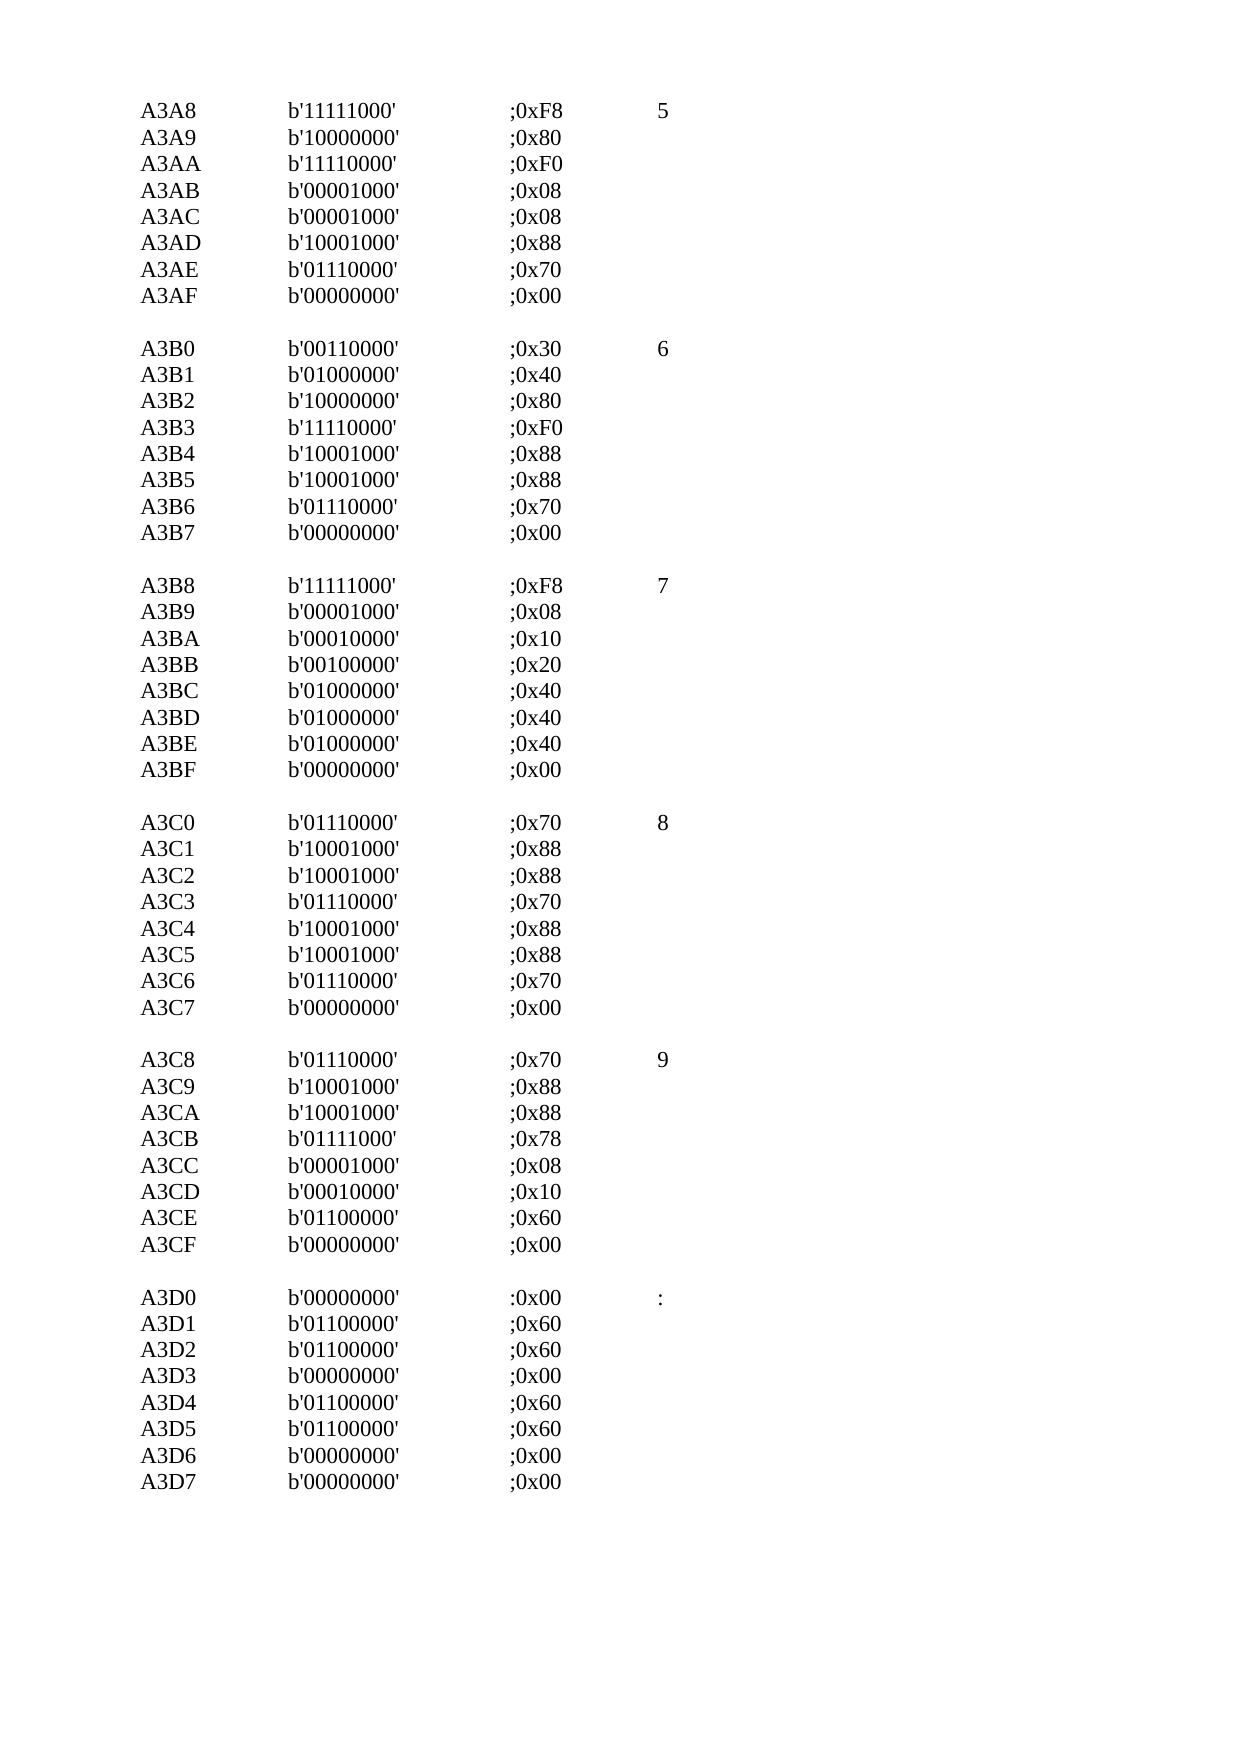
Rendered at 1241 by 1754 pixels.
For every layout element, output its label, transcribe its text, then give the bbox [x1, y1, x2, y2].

text A3C4 b'10001000' ;0x88 [66, 914, 1172, 941]
text A3CE b'01100000' ;0x60 [66, 1204, 1172, 1231]
text A3B4 b'10001000' ;0x88 [66, 440, 1172, 467]
text A3B3 b'11110000' ;0xF0 [66, 414, 1172, 440]
text A3C8 b'01110000' ;0x70 9 [66, 1046, 1172, 1073]
text A3C0 b'01110000' ;0x70 8 [66, 809, 1172, 836]
text A3B6 b'01110000' ;0x70 [66, 493, 1172, 519]
text A3BB b'00100000' ;0x20 [66, 651, 1172, 677]
text A3C7 b'00000000' ;0x00 [66, 994, 1172, 1020]
text A3A9 b'10000000' ;0x80 [66, 124, 1172, 150]
text A3BD b'01000000' ;0x40 [66, 704, 1172, 730]
text A3C3 b'01110000' ;0x70 [66, 888, 1172, 914]
text A3AE b'01110000' ;0x70 [66, 256, 1172, 282]
text A3B7 b'00000000' ;0x00 [66, 519, 1172, 546]
text A3D6 b'00000000' ;0x00 [66, 1442, 1172, 1468]
text A3D1 b'01100000' ;0x60 [66, 1310, 1172, 1336]
text A3AB b'00001000' ;0x08 [66, 177, 1172, 203]
text A3BC b'01000000' ;0x40 [66, 677, 1172, 704]
text A3AF b'00000000' ;0x00 [66, 282, 1172, 308]
text A3CC b'00001000' ;0x08 [66, 1152, 1172, 1178]
text A3B5 b'10001000' ;0x88 [66, 467, 1172, 493]
text A3AD b'10001000' ;0x88 [66, 229, 1172, 256]
text A3B0 b'00110000' ;0x30 6 [66, 335, 1172, 361]
text A3D3 b'00000000' ;0x00 [66, 1363, 1172, 1389]
text A3A8 b'11111000' ;0xF8 5 [66, 98, 1172, 124]
text A3CA b'10001000' ;0x88 [66, 1099, 1172, 1125]
text A3BA b'00010000' ;0x10 [66, 625, 1172, 651]
text A3B1 b'01000000' ;0x40 [66, 361, 1172, 387]
text A3C5 b'10001000' ;0x88 [66, 941, 1172, 967]
text A3D4 b'01100000' ;0x60 [66, 1389, 1172, 1415]
text A3AC b'00001000' ;0x08 [66, 203, 1172, 229]
text A3B2 b'10000000' ;0x80 [66, 387, 1172, 414]
text A3D7 b'00000000' ;0x00 [66, 1468, 1172, 1494]
text A3CD b'00010000' ;0x10 [66, 1178, 1172, 1204]
text A3C1 b'10001000' ;0x88 [66, 836, 1172, 862]
text A3AA b'11110000' ;0xF0 [66, 150, 1172, 177]
text A3CF b'00000000' ;0x00 [66, 1231, 1172, 1257]
text A3B8 b'11111000' ;0xF8 7 [66, 572, 1172, 598]
text A3BE b'01000000' ;0x40 [66, 730, 1172, 756]
text A3B9 b'00001000' ;0x08 [66, 598, 1172, 625]
text A3D5 b'01100000' ;0x60 [66, 1415, 1172, 1442]
text A3D2 b'01100000' ;0x60 [66, 1336, 1172, 1363]
text A3C9 b'10001000' ;0x88 [66, 1073, 1172, 1099]
text A3BF b'00000000' ;0x00 [66, 756, 1172, 783]
text A3D0 b'00000000' :0x00 : [66, 1283, 1172, 1310]
text A3C6 b'01110000' ;0x70 [66, 967, 1172, 994]
text A3CB b'01111000' ;0x78 [66, 1125, 1172, 1152]
text A3C2 b'10001000' ;0x88 [66, 862, 1172, 888]
